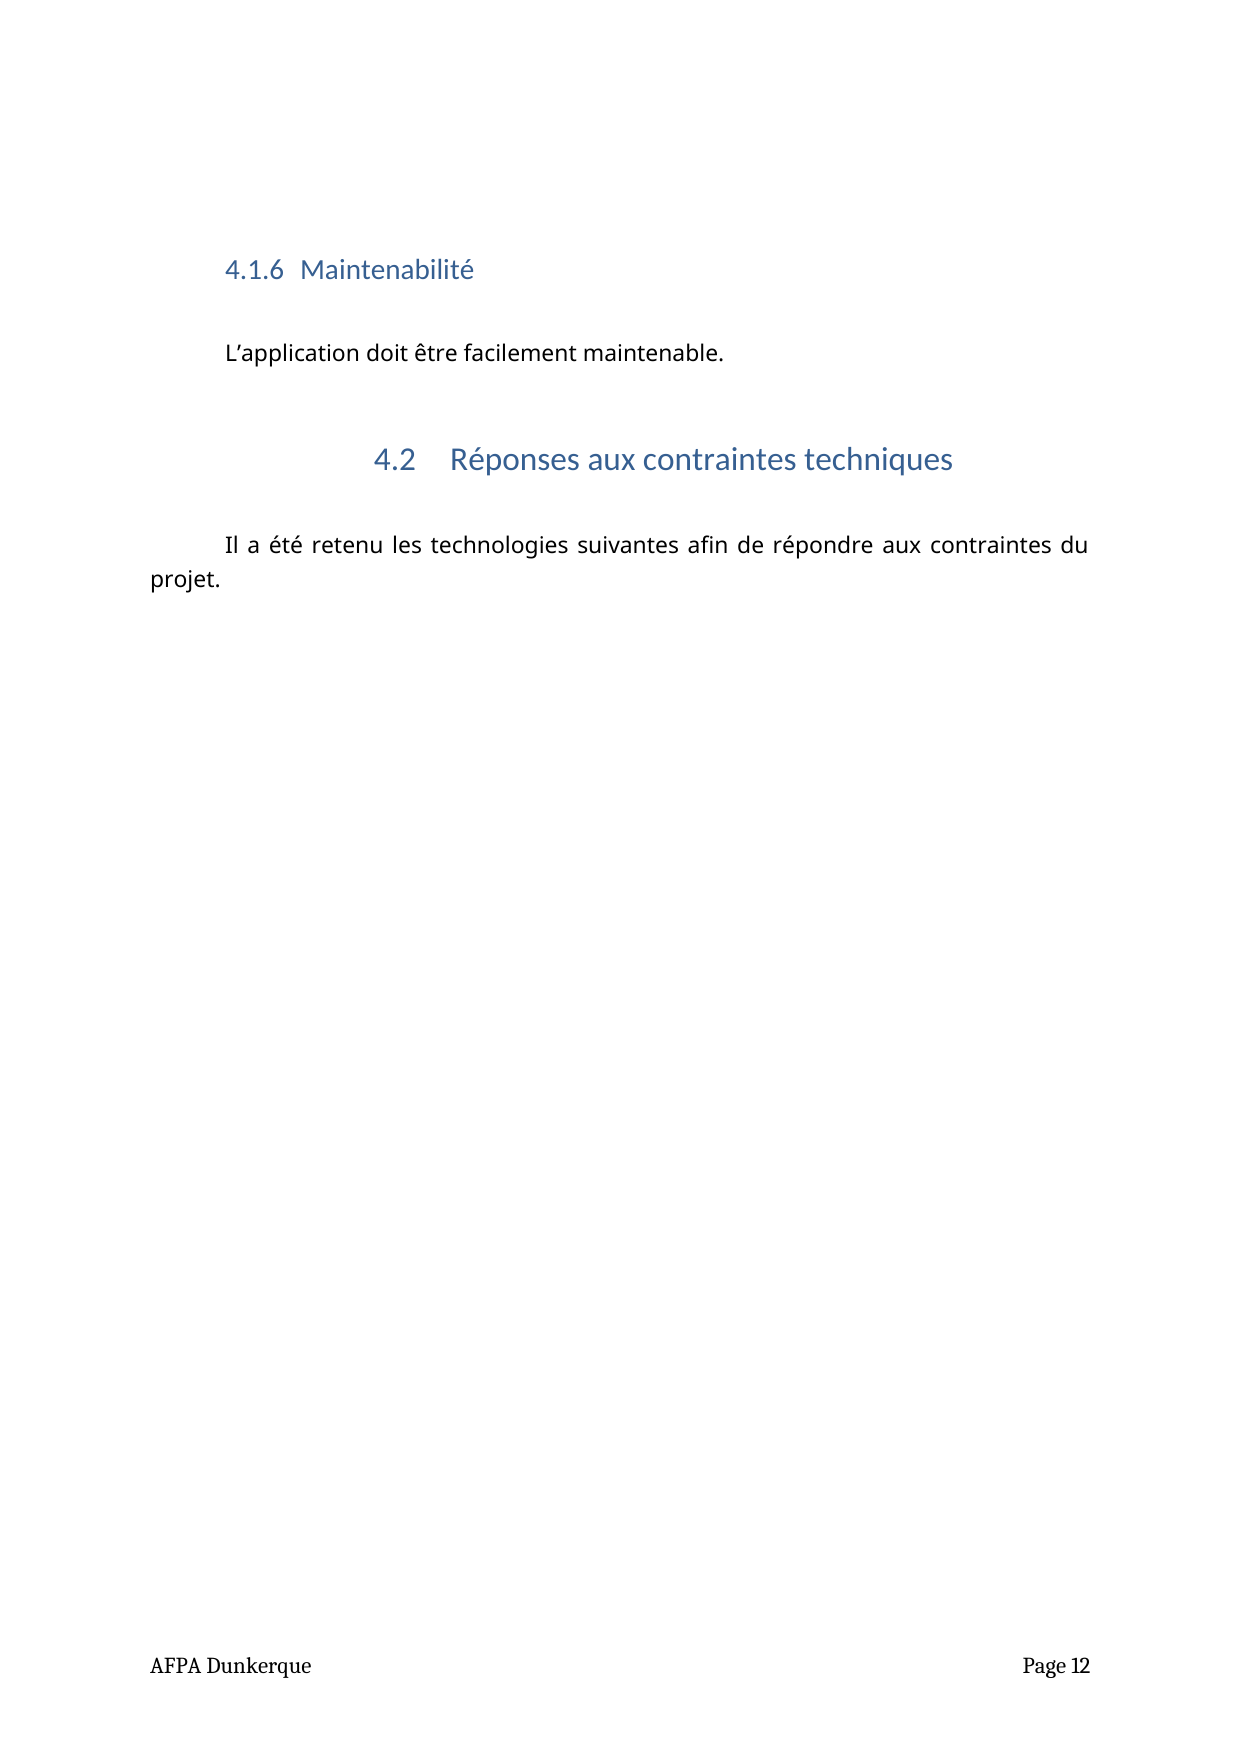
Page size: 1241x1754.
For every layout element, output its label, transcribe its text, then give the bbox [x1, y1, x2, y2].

subtitle Maintenabilité [225, 251, 1090, 286]
subtitle Réponses aux contraintes techniques [299, 438, 1090, 478]
text L’application doit être facilement maintenable. [150, 337, 1090, 368]
text Il a été retenu les technologies suivantes afin de répondre aux contraintes du projet. [150, 529, 1090, 594]
